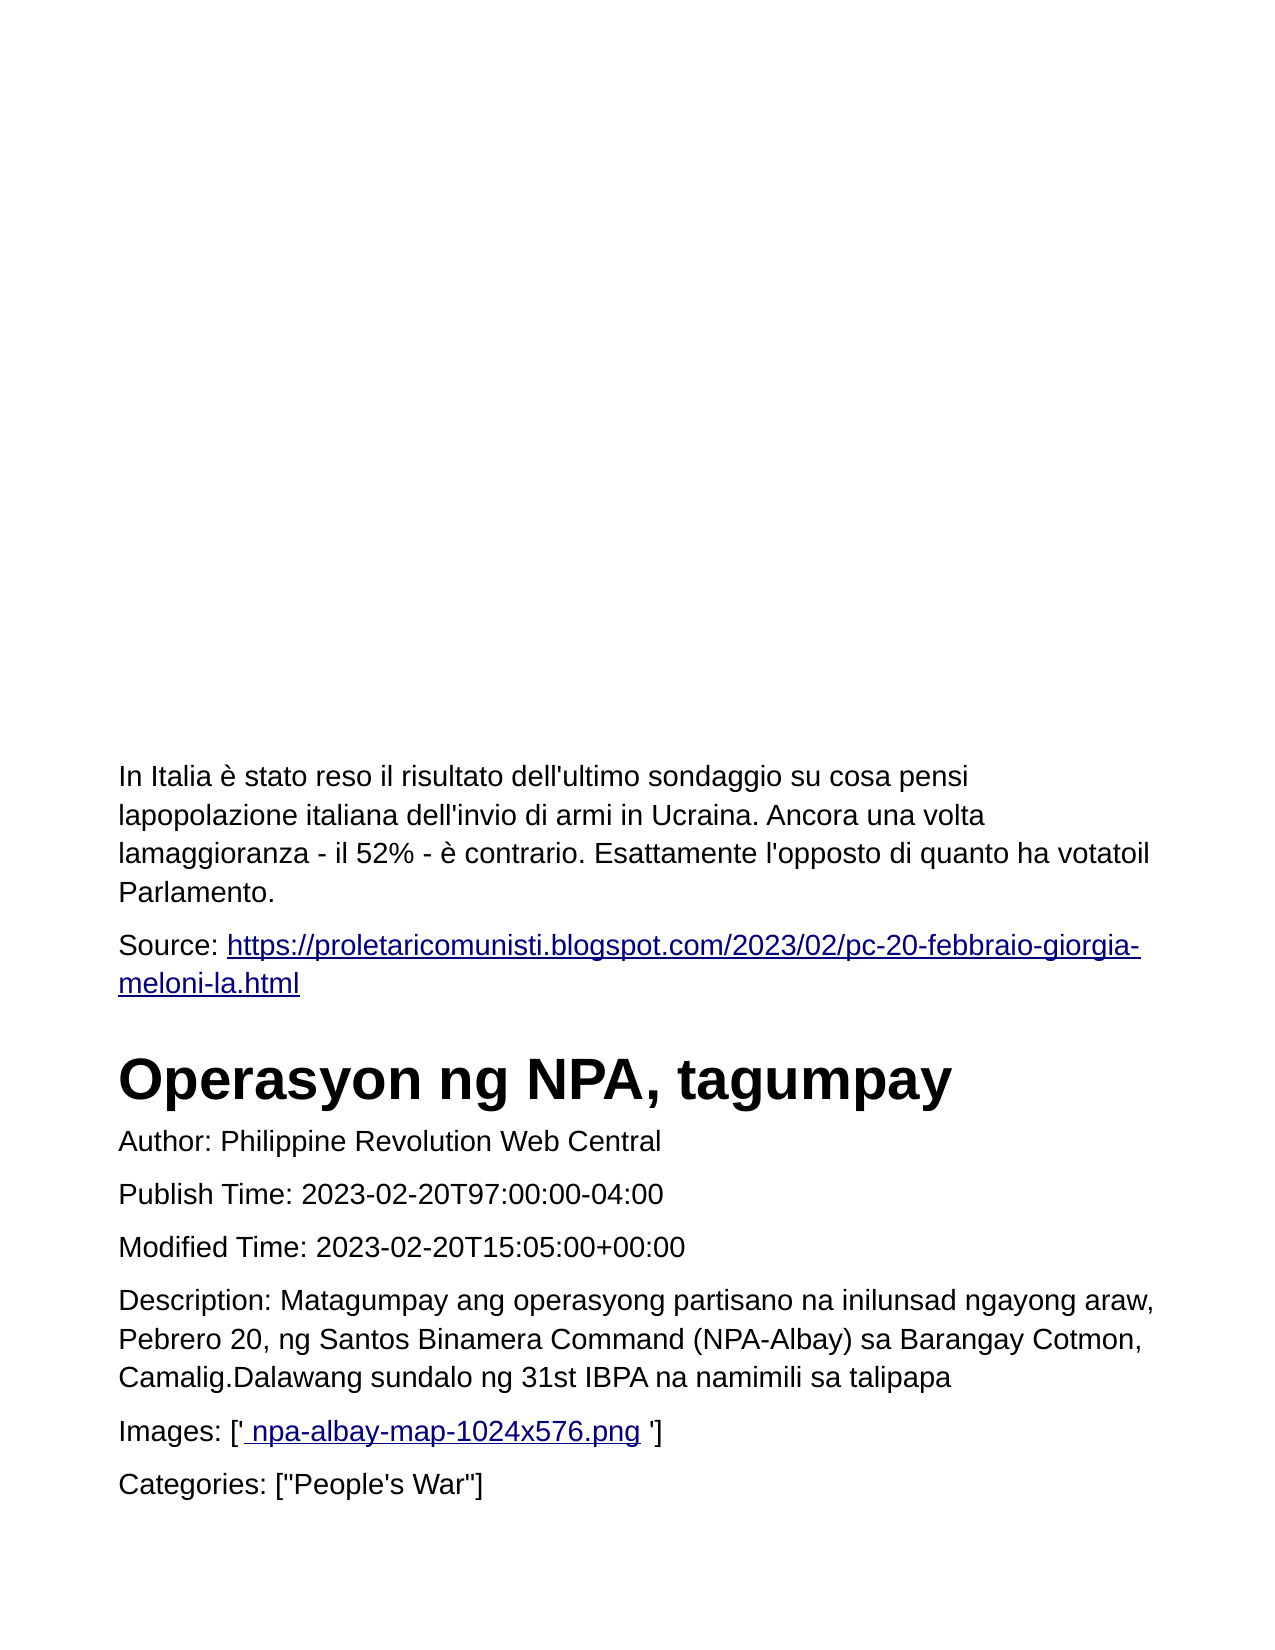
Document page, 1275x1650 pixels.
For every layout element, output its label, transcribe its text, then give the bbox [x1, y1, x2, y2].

text Images: [' npa-albay-map-1024x576.png '] [118, 1414, 1157, 1447]
text Publish Time: 2023-02-20T97:00:00-04:00 [118, 1177, 1157, 1211]
text Modified Time: 2023-02-20T15:05:00+00:00 [118, 1230, 1157, 1264]
text Source: https://proletaricomunisti.blogspot.com/2023/02/pc-20-febbraio-giorgia-meloni-la.html [118, 928, 1157, 1000]
subtitle Operasyon ng NPA, tagumpay [118, 1044, 1157, 1112]
text Categories: ["People's War"] [118, 1467, 1157, 1500]
text Author: Philippine Revolution Web Central [118, 1124, 1157, 1158]
text Description: Matagumpay ang operasyong partisano na inilunsad ngayong araw, Pebrero 20, ng Santos Binamera Command (NPA-Albay) sa Barangay Cotmon, Camalig.Dalawang sundalo ng 31st IBPA na namimili sa talipapa [118, 1283, 1157, 1394]
text In Italia è stato reso il risultato dell'ultimo sondaggio su cosa pensi lapopolazione italiana dell'invio di armi in Ucraina. Ancora una volta lamaggioranza - il 52% - è contrario. Esattamente l'opposto di quanto ha votatoil Parlamento. [118, 759, 1157, 908]
